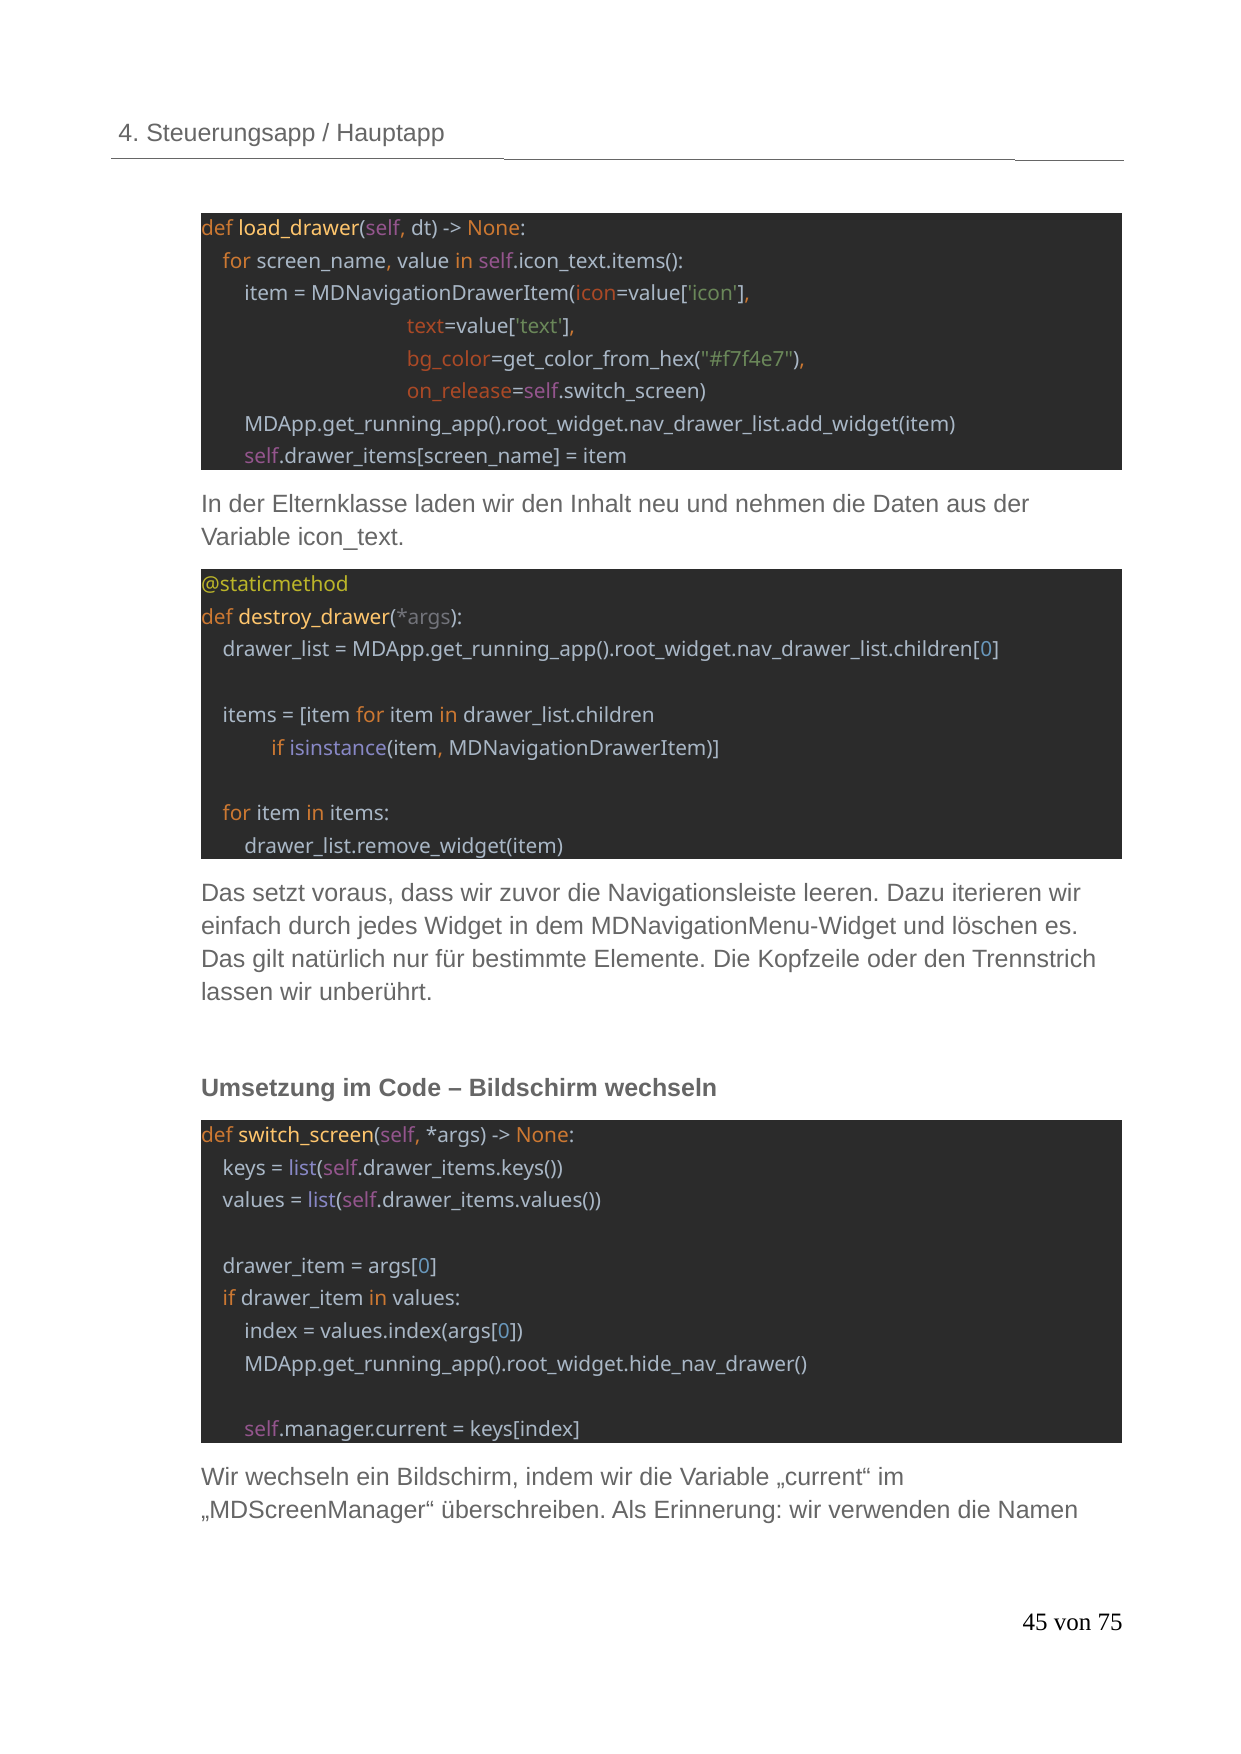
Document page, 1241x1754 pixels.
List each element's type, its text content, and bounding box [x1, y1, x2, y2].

text 4. Steuerungsapp / Hauptapp [118, 118, 1122, 147]
text def load_drawer(self, dt) -> None: for screen_name, value in self.icon_text.items(): item = MDNavigationDrawerItem(icon=value['icon'], text=value['text'], bg_color=get_color_from_hex("#f7f4e7"), on_release=self.switch_screen) MDApp.get_running_app().root_widget.nav_drawer_list.add_widget(item) self.drawer_items[screen_name] = item [201, 213, 1122, 470]
text def switch_screen(self, *args) -> None: keys = list(self.drawer_items.keys()) values = list(self.drawer_items.values()) drawer_item = args[0] if drawer_item in values: index = values.index(args[0]) MDApp.get_running_app().root_widget.hide_nav_drawer() self.manager.current = keys[index] [201, 1120, 1122, 1443]
text Das setzt voraus, dass wir zuvor die Navigationsleiste leeren. Dazu iterieren wir einfach durch jedes Widget in dem MDNavigationMenu-Widget und löschen es. Das gilt natürlich nur für bestimmte Elemente. Die Kopfzeile oder den Trennstrich lassen wir unberührt. [201, 878, 1122, 1006]
text In der Elternklasse laden wir den Inhalt neu und nehmen die Daten aus der Variable icon_text. [201, 489, 1122, 551]
text Wir wechseln ein Bildschirm, indem wir die Variable „current“ im „MDScreenManager“ überschreiben. Als Erinnerung: wir verwenden die Namen [201, 1462, 1122, 1523]
text @staticmethod def destroy_drawer(*args): drawer_list = MDApp.get_running_app().root_widget.nav_drawer_list.children[0] items = [item for item in drawer_list.children if isinstance(item, MDNavigationDrawerItem)] for item in items: drawer_list.remove_widget(item) [201, 569, 1122, 859]
text Umsetzung im Code – Bildschirm wechseln [201, 1072, 1122, 1101]
